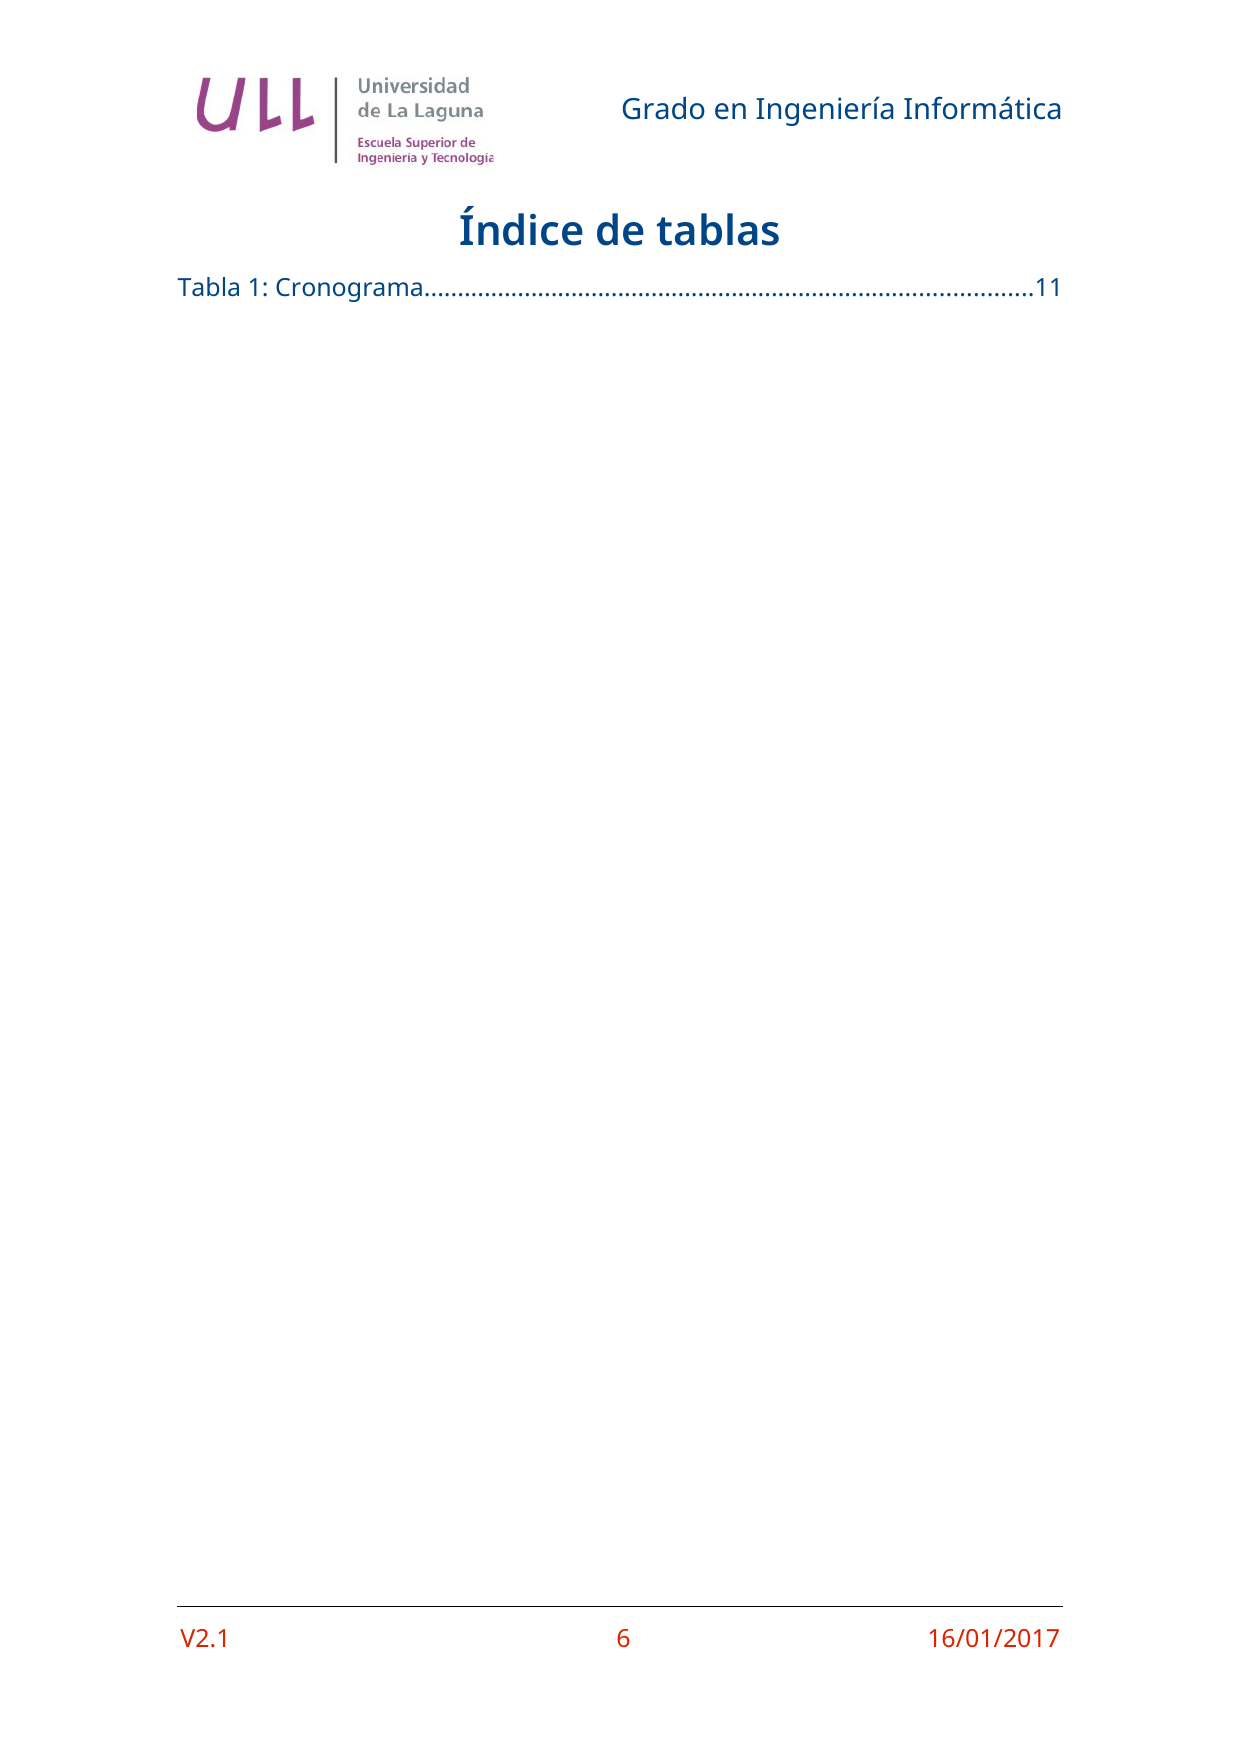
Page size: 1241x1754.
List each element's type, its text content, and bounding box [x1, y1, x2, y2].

subtitle Índice de tablas [177, 201, 1063, 257]
picture [197, 77, 494, 173]
text Tabla 1: Cronograma 11 [177, 269, 1063, 303]
